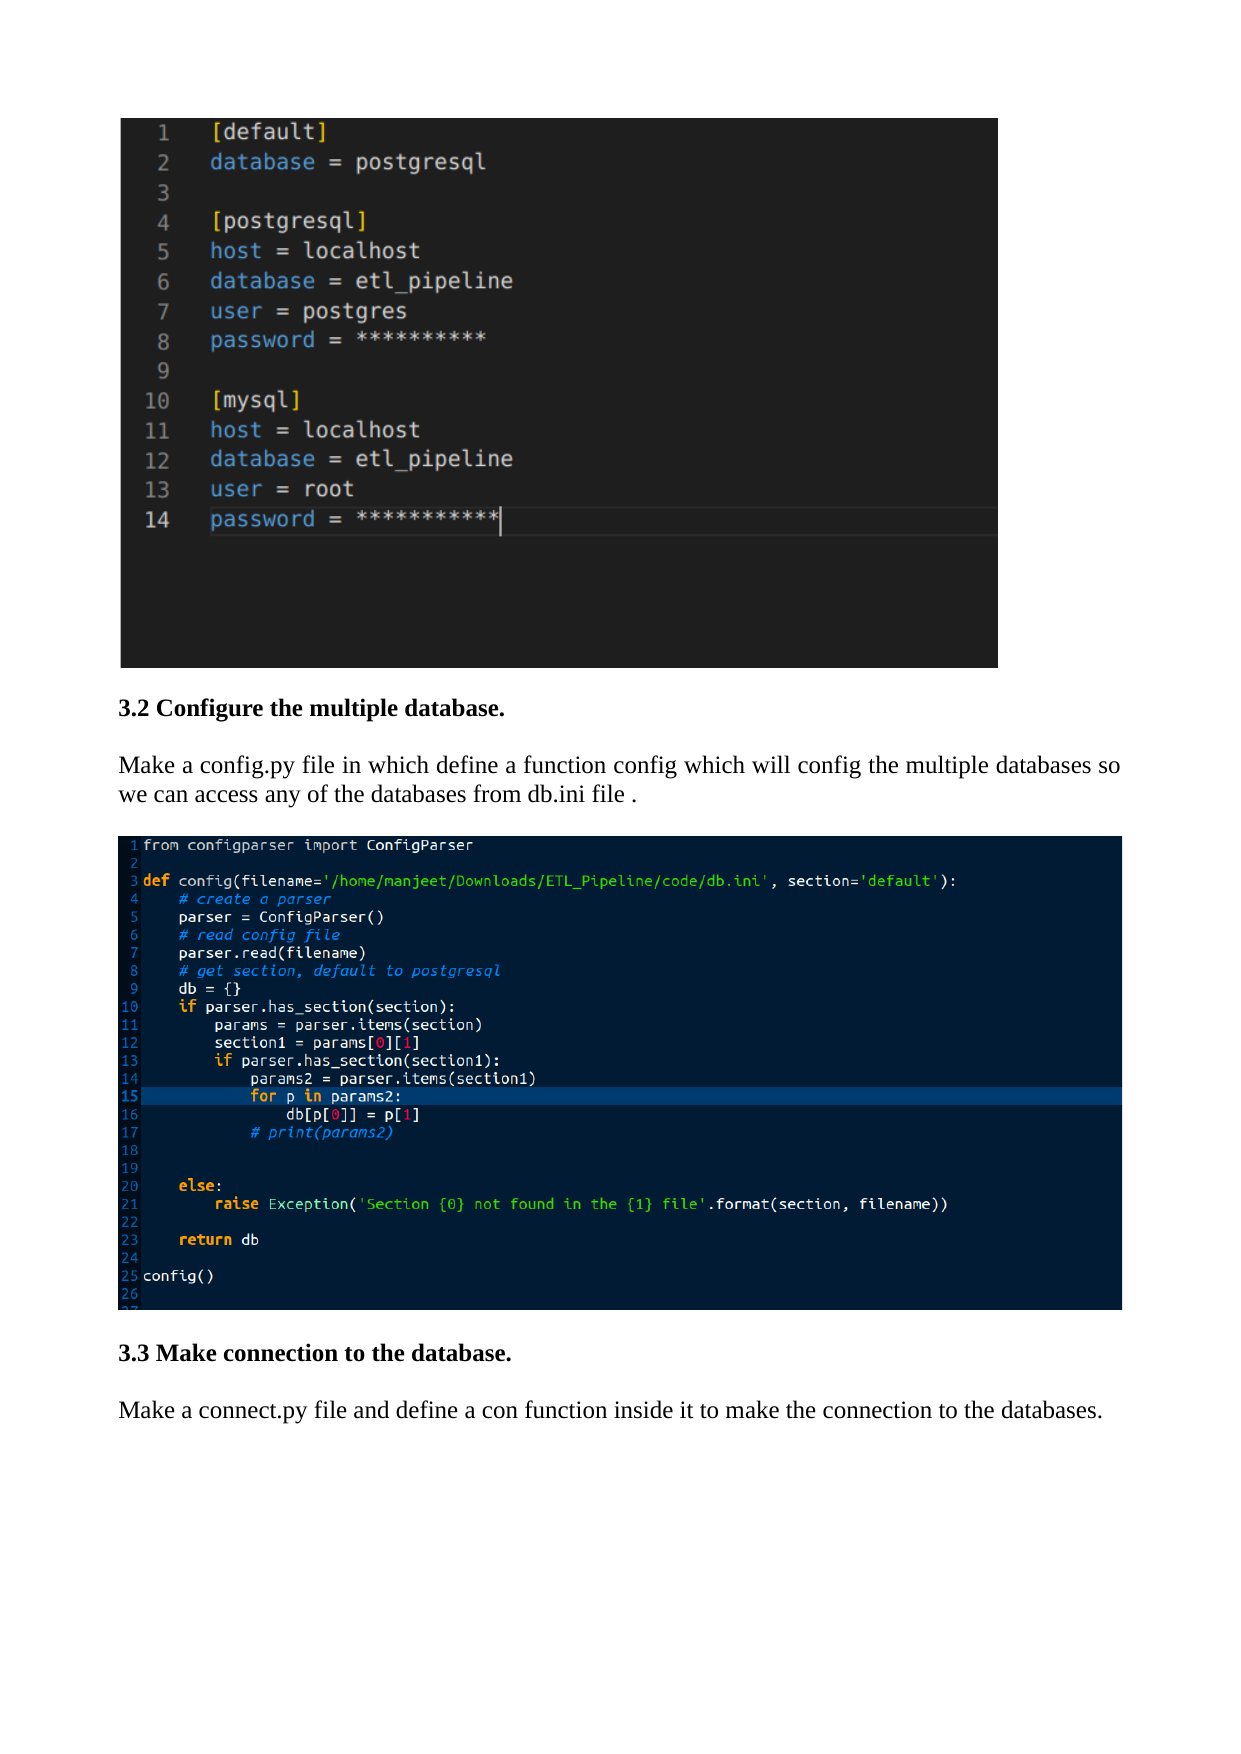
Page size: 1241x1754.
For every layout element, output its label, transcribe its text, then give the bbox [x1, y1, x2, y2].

text 3.3 Make connection to the database. [118, 1338, 1122, 1367]
text Make a connect.py file and define a con function inside it to make the connection to the databases. [118, 1395, 1122, 1424]
picture [118, 836, 1123, 1310]
picture [120, 118, 998, 668]
text Make a config.py file in which define a function config which will config the multiple databases so we can access any of the databases from db.ini file . [118, 751, 1122, 808]
text 3.2 Configure the multiple database. [118, 693, 1122, 722]
